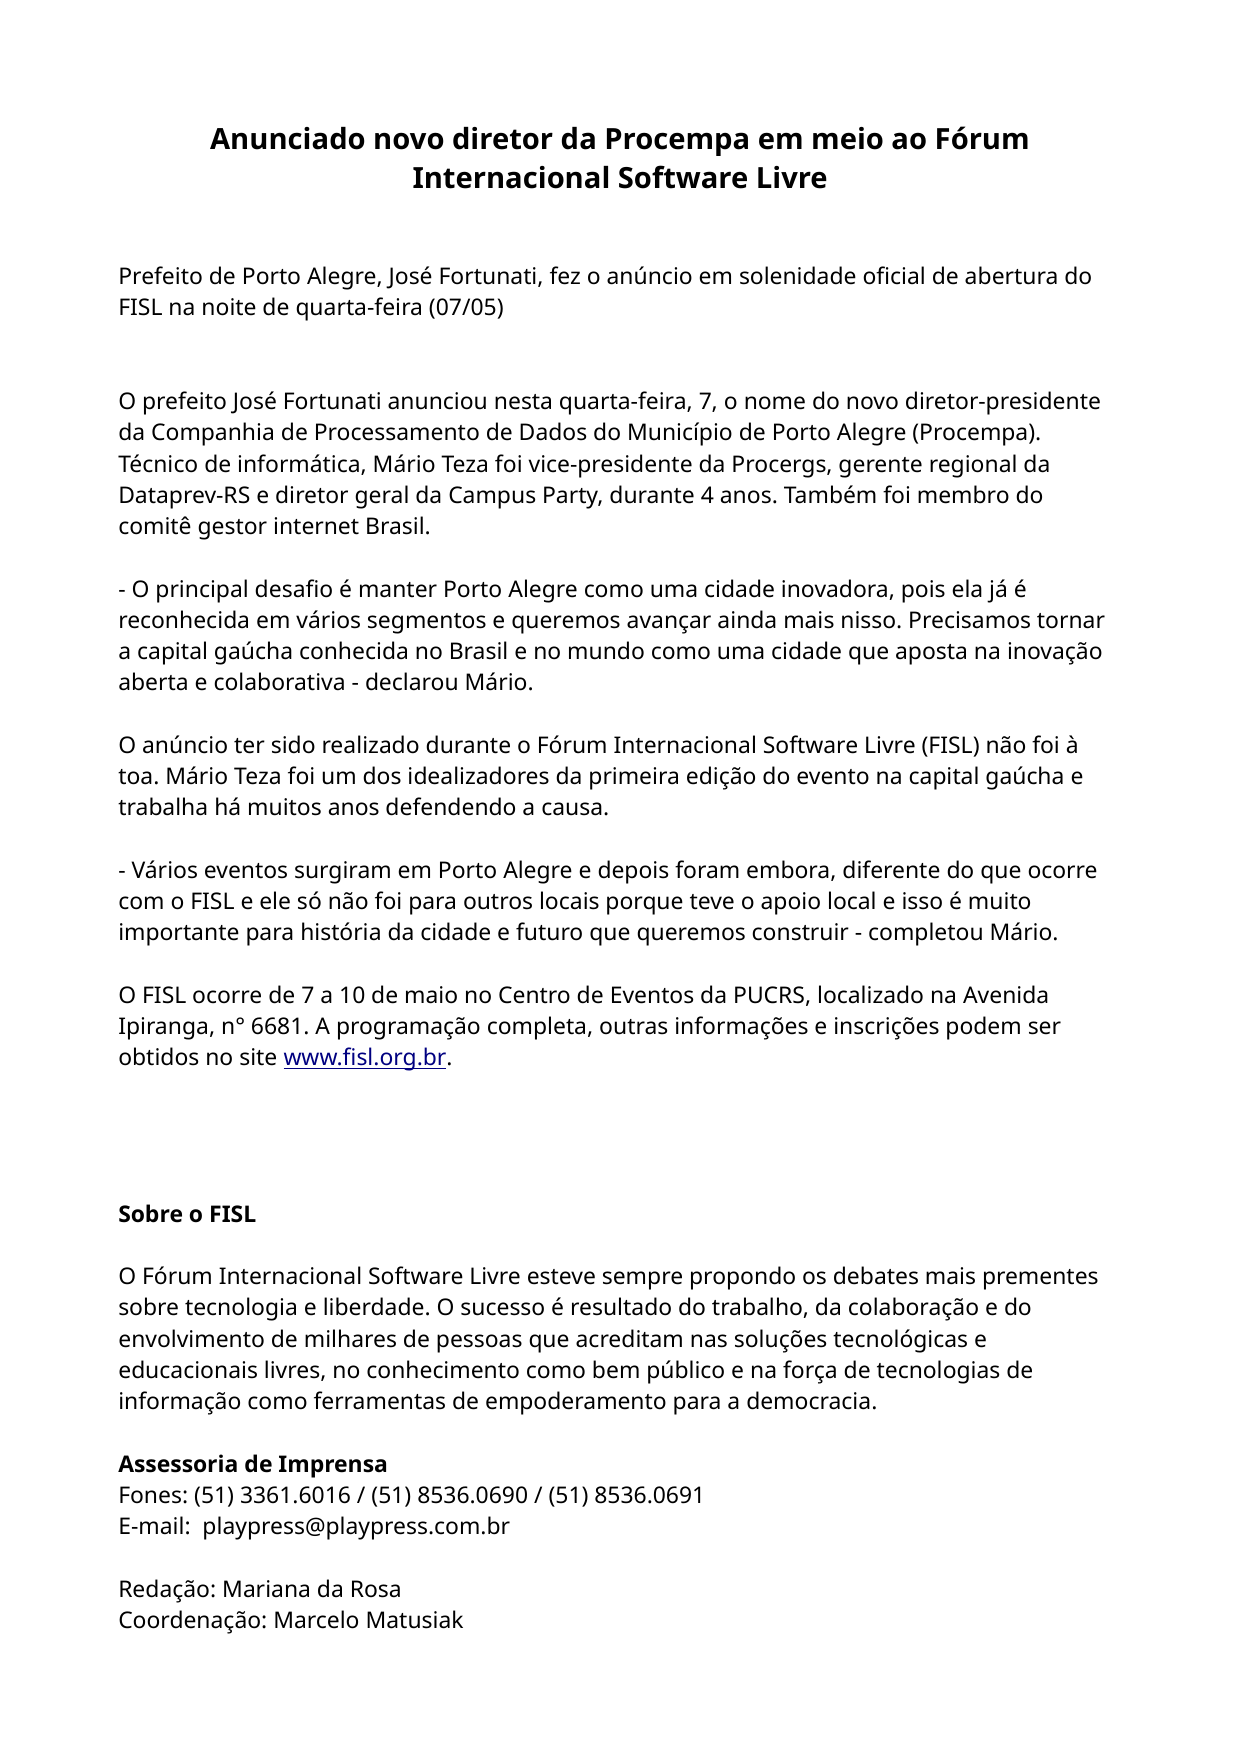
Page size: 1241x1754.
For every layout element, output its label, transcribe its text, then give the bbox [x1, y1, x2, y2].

text Fones: (51) 3361.6016 / (51) 8536.0690 / (51) 8536.0691 [118, 1479, 1122, 1510]
text O Fórum Internacional Software Livre esteve sempre propondo os debates mais prementes sobre tecnologia e liberdade. O sucesso é resultado do trabalho, da colaboração e do envolvimento de milhares de pessoas que acreditam nas soluções tecnológicas e educacionais livres, no conhecimento como bem público e na força de tecnologias de informação como ferramentas de empoderamento para a democracia. [118, 1260, 1122, 1416]
text Coordenação: Marcelo Matusiak [118, 1604, 1122, 1635]
text O anúncio ter sido realizado durante o Fórum Internacional Software Livre (FISL) não foi à toa. Mário Teza foi um dos idealizadores da primeira edição do evento na capital gaúcha e trabalha há muitos anos defendendo a causa. [118, 729, 1122, 822]
text Sobre o FISL [118, 1197, 1122, 1229]
text Redação: Mariana da Rosa [118, 1572, 1122, 1604]
text Anunciado novo diretor da Procempa em meio ao Fórum Internacional Software Livre [118, 118, 1122, 197]
text - O principal desafio é manter Porto Alegre como uma cidade inovadora, pois ela já é reconhecida em vários segmentos e queremos avançar ainda mais nisso. Precisamos tornar a capital gaúcha conhecida no Brasil e no mundo como uma cidade que aposta na inovação aberta e colaborativa - declarou Mário. [118, 572, 1122, 697]
text - Vários eventos surgiram em Porto Alegre e depois foram embora, diferente do que ocorre com o FISL e ele só não foi para outros locais porque teve o apoio local e isso é muito importante para história da cidade e futuro que queremos construir - completou Mário. [118, 854, 1122, 947]
text Assessoria de Imprensa [118, 1447, 1122, 1479]
text O FISL ocorre de 7 a 10 de maio no Centro de Eventos da PUCRS, localizado na Avenida Ipiranga, n° 6681. A programação completa, outras informações e inscrições podem ser obtidos no site www.fisl.org.br. [118, 979, 1122, 1072]
text O prefeito José Fortunati anunciou nesta quarta-feira, 7, o nome do novo diretor-presidente da Companhia de Processamento de Dados do Município de Porto Alegre (Procempa). Técnico de informática, Mário Teza foi vice-presidente da Procergs, gerente regional da Dataprev-RS e diretor geral da Campus Party, durante 4 anos. Também foi membro do comitê gestor internet Brasil. [118, 385, 1122, 541]
text E-mail: playpress@playpress.com.br [118, 1510, 1122, 1541]
text Prefeito de Porto Alegre, José Fortunati, fez o anúncio em solenidade oficial de abertura do FISL na noite de quarta-feira (07/05) [118, 260, 1122, 322]
